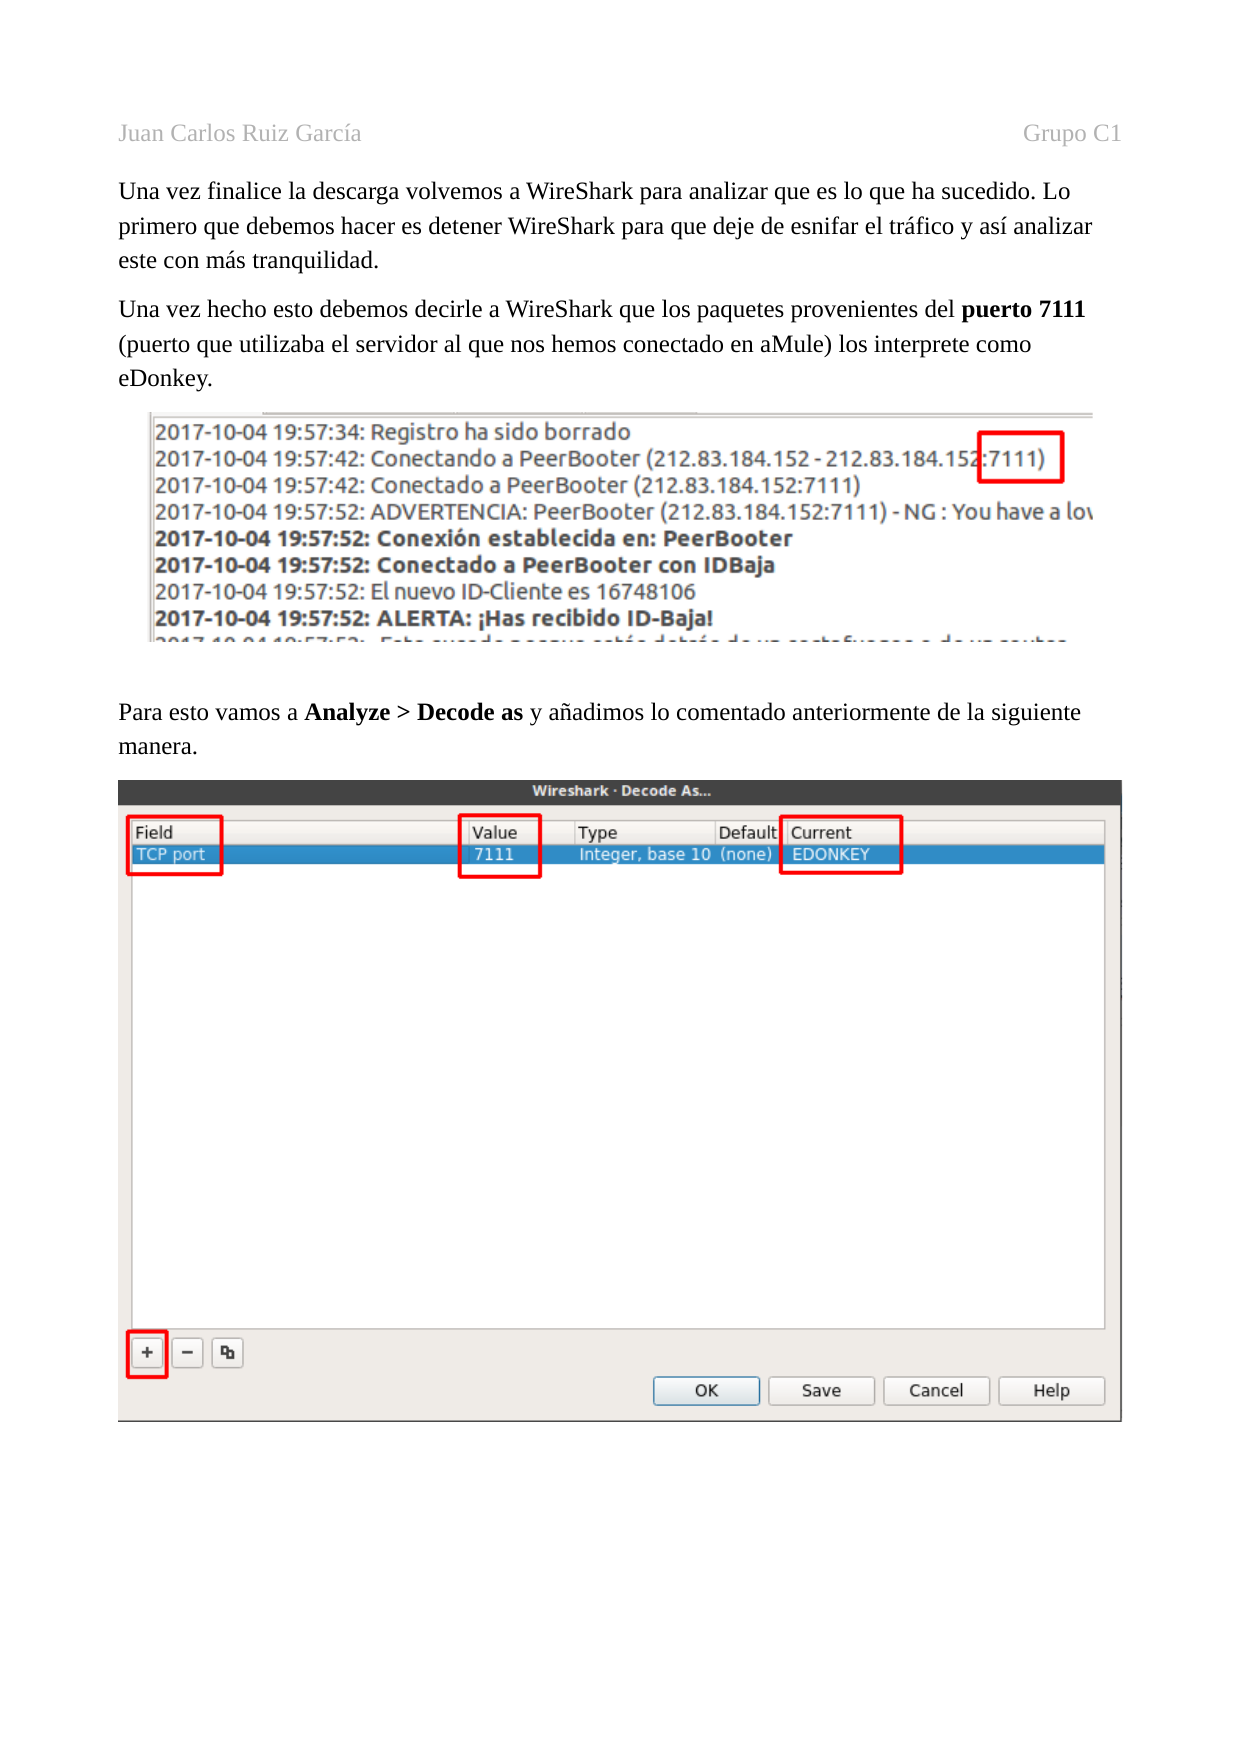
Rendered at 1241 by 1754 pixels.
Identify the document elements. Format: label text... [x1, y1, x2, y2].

text Una vez hecho esto debemos decirle a WireShark que los paquetes provenientes del puerto 7111 (puerto que utilizaba el servidor al que nos hemos conectado en aMule) los interprete como eDonkey. [118, 294, 1122, 392]
picture [147, 412, 1093, 642]
picture [118, 780, 1123, 1422]
text Para esto vamos a Analyze > Decode as y añadimos lo comentado anteriormente de la siguiente manera. [118, 697, 1122, 760]
text Una vez finalice la descarga volvemos a WireShark para analizar que es lo que ha sucedido. Lo primero que debemos hacer es detener WireShark para que deje de esnifar el tráfico y así analizar este con más tranquilidad. [118, 176, 1122, 274]
